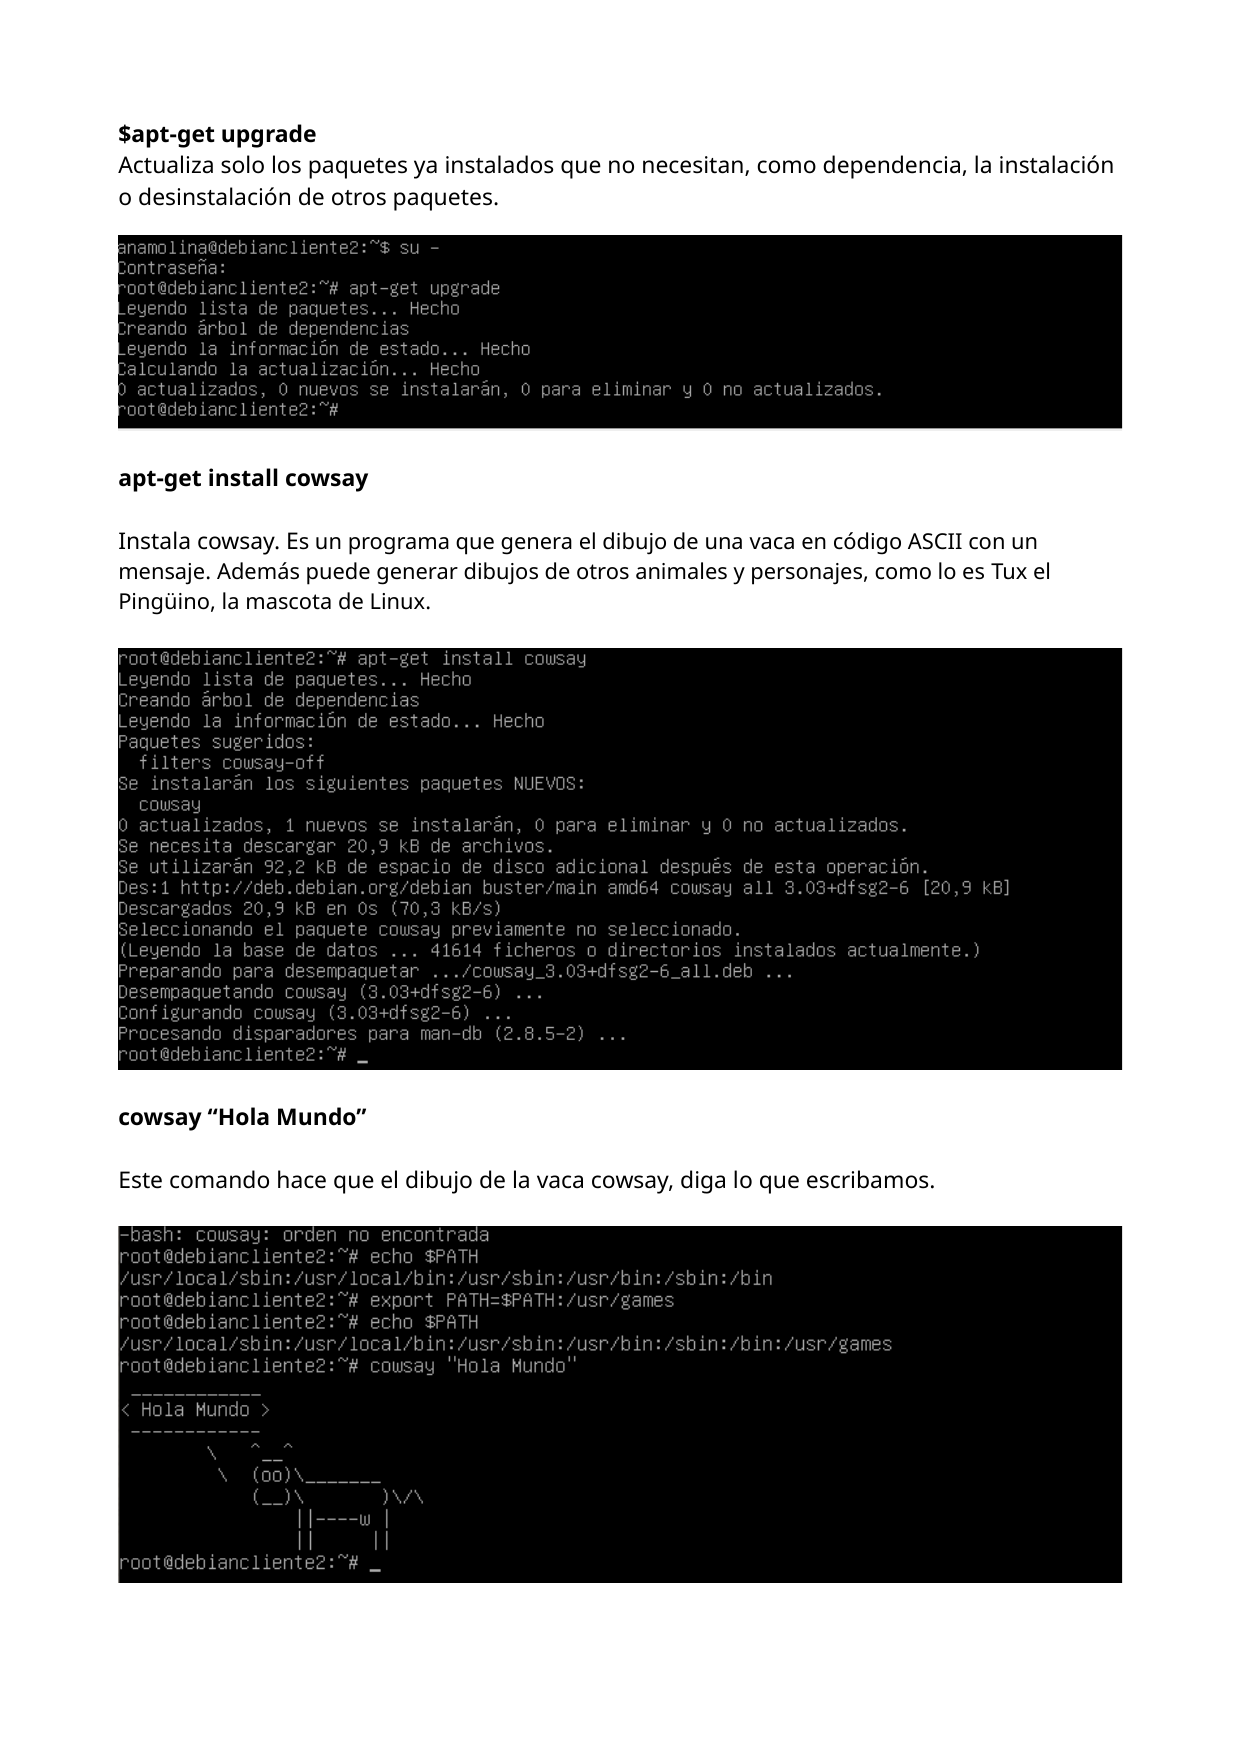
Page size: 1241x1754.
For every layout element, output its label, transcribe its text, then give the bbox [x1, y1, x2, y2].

text cowsay “Hola Mundo” [118, 1101, 1122, 1132]
text apt-get‌ install‌ cowsay [118, 462, 1122, 493]
picture [118, 648, 1123, 1070]
picture [118, 1226, 1123, 1583]
text $apt-get upgrade [118, 118, 1122, 149]
text Instala cowsay. Es un programa que genera el dibujo de una vaca en código ASCII con un mensaje. Además puede generar dibujos de otros animales y personajes, como lo es Tux el Pingüino, la mascota de Linux. [118, 525, 1122, 616]
text Este comando hace que el dibujo de la vaca cowsay, diga lo que escribamos. [118, 1163, 1122, 1195]
picture [118, 235, 1123, 431]
text Actualiza solo los paquetes ya instalados que no necesitan, como dependencia, la instalación o desinstalación de otros paquetes. [118, 149, 1122, 212]
